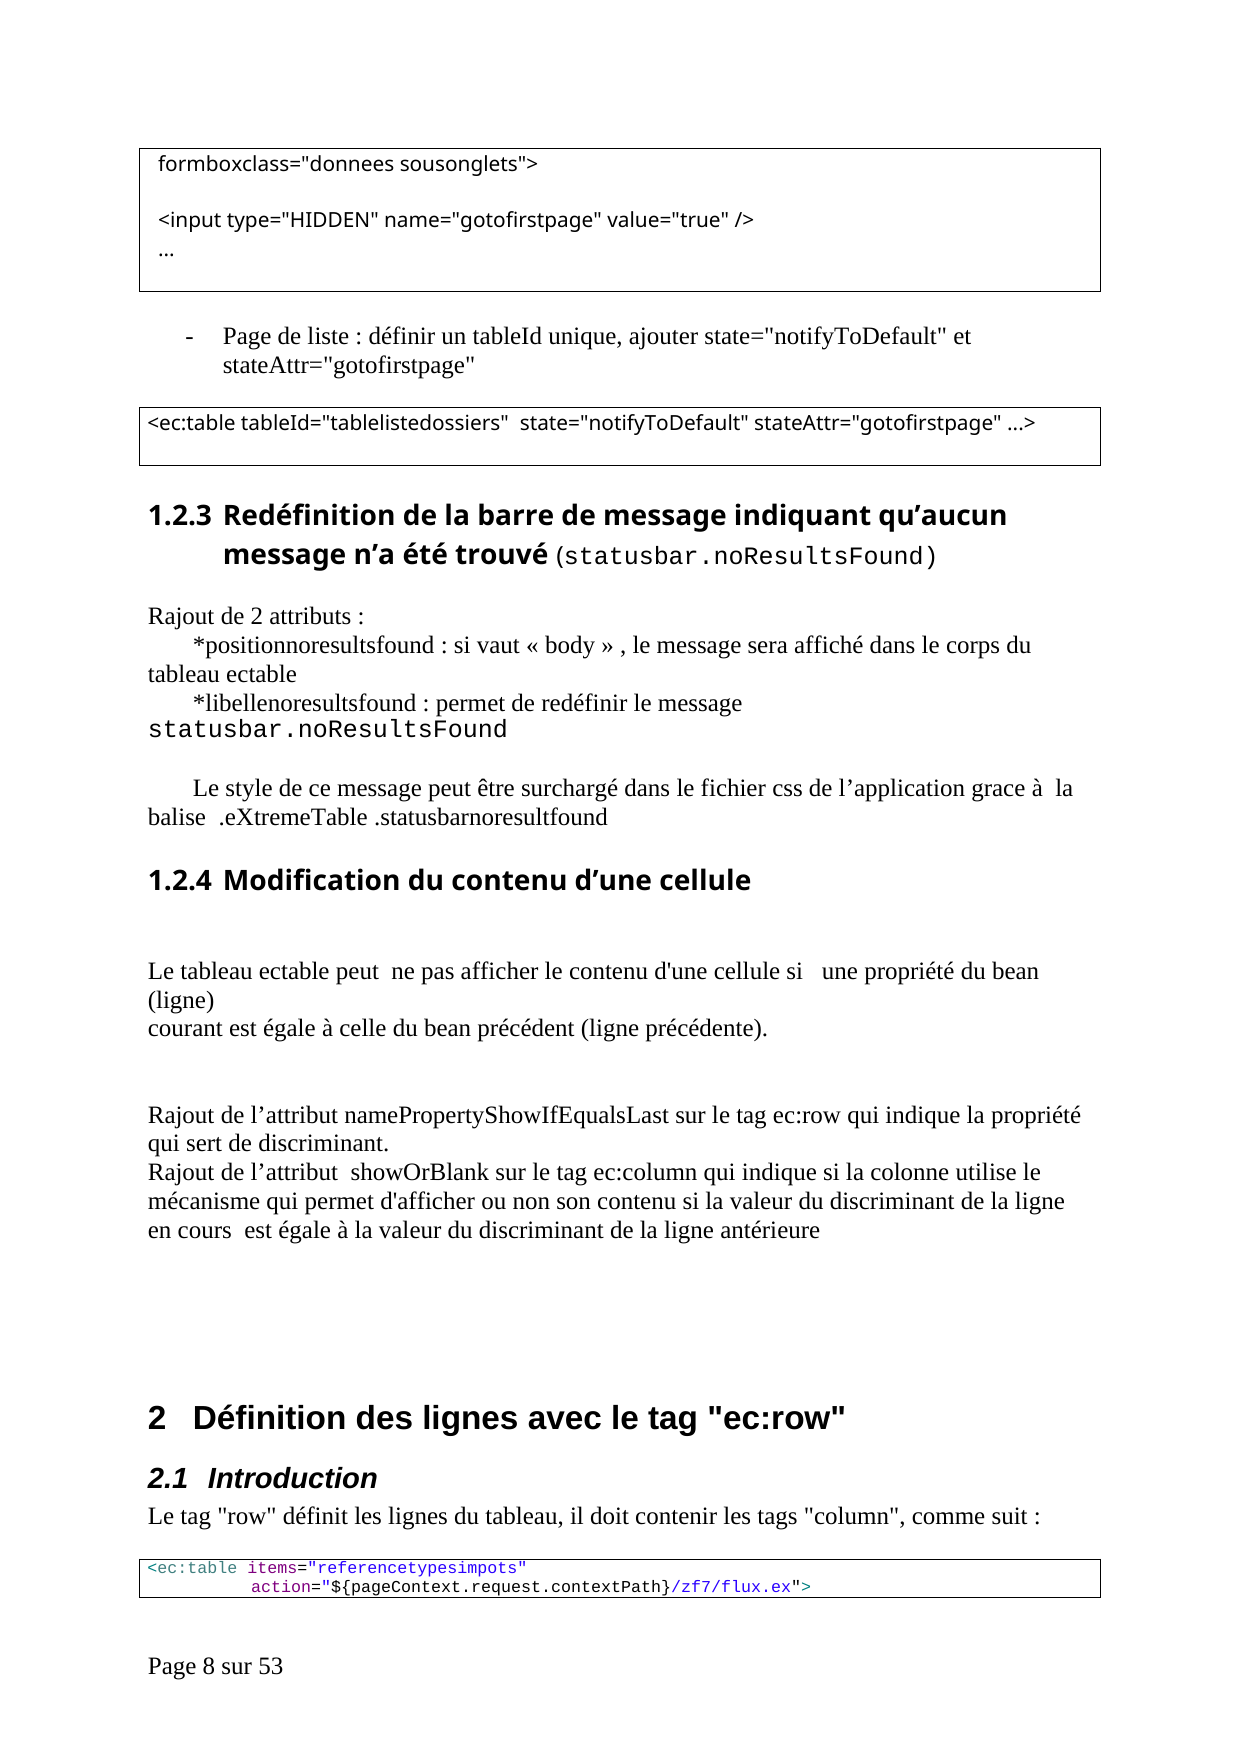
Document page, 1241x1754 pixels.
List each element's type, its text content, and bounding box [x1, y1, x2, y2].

text Rajout de l’attribut showOrBlank sur le tag ec:column qui indique si la colonne utilise le mécanisme qui permet d'afficher ou non son contenu si la valeur du discriminant de la ligne en cours est égale à la valeur du discriminant de la ligne antérieure [148, 1157, 1092, 1243]
subtitle Introduction [148, 1461, 1092, 1495]
text Rajout de l’attribut namePropertyShowIfEqualsLast sur le tag ec:row qui indique la propriété qui sert de discriminant. [148, 1100, 1092, 1157]
list Page de liste : définir un tableId unique, ajouter state="notifyToDefault" et stateAttr="gotofirstpage" [185, 321, 1092, 378]
text Le tableau ectable peut ne pas afficher le contenu d'une cellule si une propriété du bean (ligne) [148, 956, 1092, 1013]
text Le tag "row" définit les lignes du tableau, il doit contenir les tags "column", comme suit : [148, 1501, 1092, 1530]
text Le style de ce message peut être surchargé dans le fichier css de l’application grace à la balise .eXtremeTable .statusbarnoresultfound [148, 773, 1092, 831]
subtitle Modification du contenu d’une cellule [148, 860, 1092, 898]
subtitle Définition des lignes avec le tag "ec:row" [148, 1398, 1092, 1436]
text *libellenoresultsfound : permet de redéfinir le message statusbar.noResultsFound [148, 688, 1092, 745]
text courant est égale à celle du bean précédent (ligne précédente). [148, 1013, 1092, 1042]
subtitle Redéfinition de la barre de message indiquant qu’aucun message n’a été trouvé (statusbar.noResultsFound) [148, 496, 1092, 572]
text Rajout de 2 attributs : [148, 601, 1092, 630]
table_header formboxclass="donnees sousonglets"> <input type="HIDDEN" name="gotofirstpage" value="true" /> ... [140, 149, 1100, 291]
table_header <ec:table tableId="tablelistedossiers" state="notifyToDefault" stateAttr="gotofirstpage" ...> [140, 408, 1100, 465]
table_header <ec:table items="referencetypesimpots" action="${pageContext.request.contextPath}/zf7/flux.ex"> [140, 1560, 1100, 1597]
text *positionnoresultsfound : si vaut « body » , le message sera affiché dans le corps du tableau ectable [148, 630, 1092, 688]
